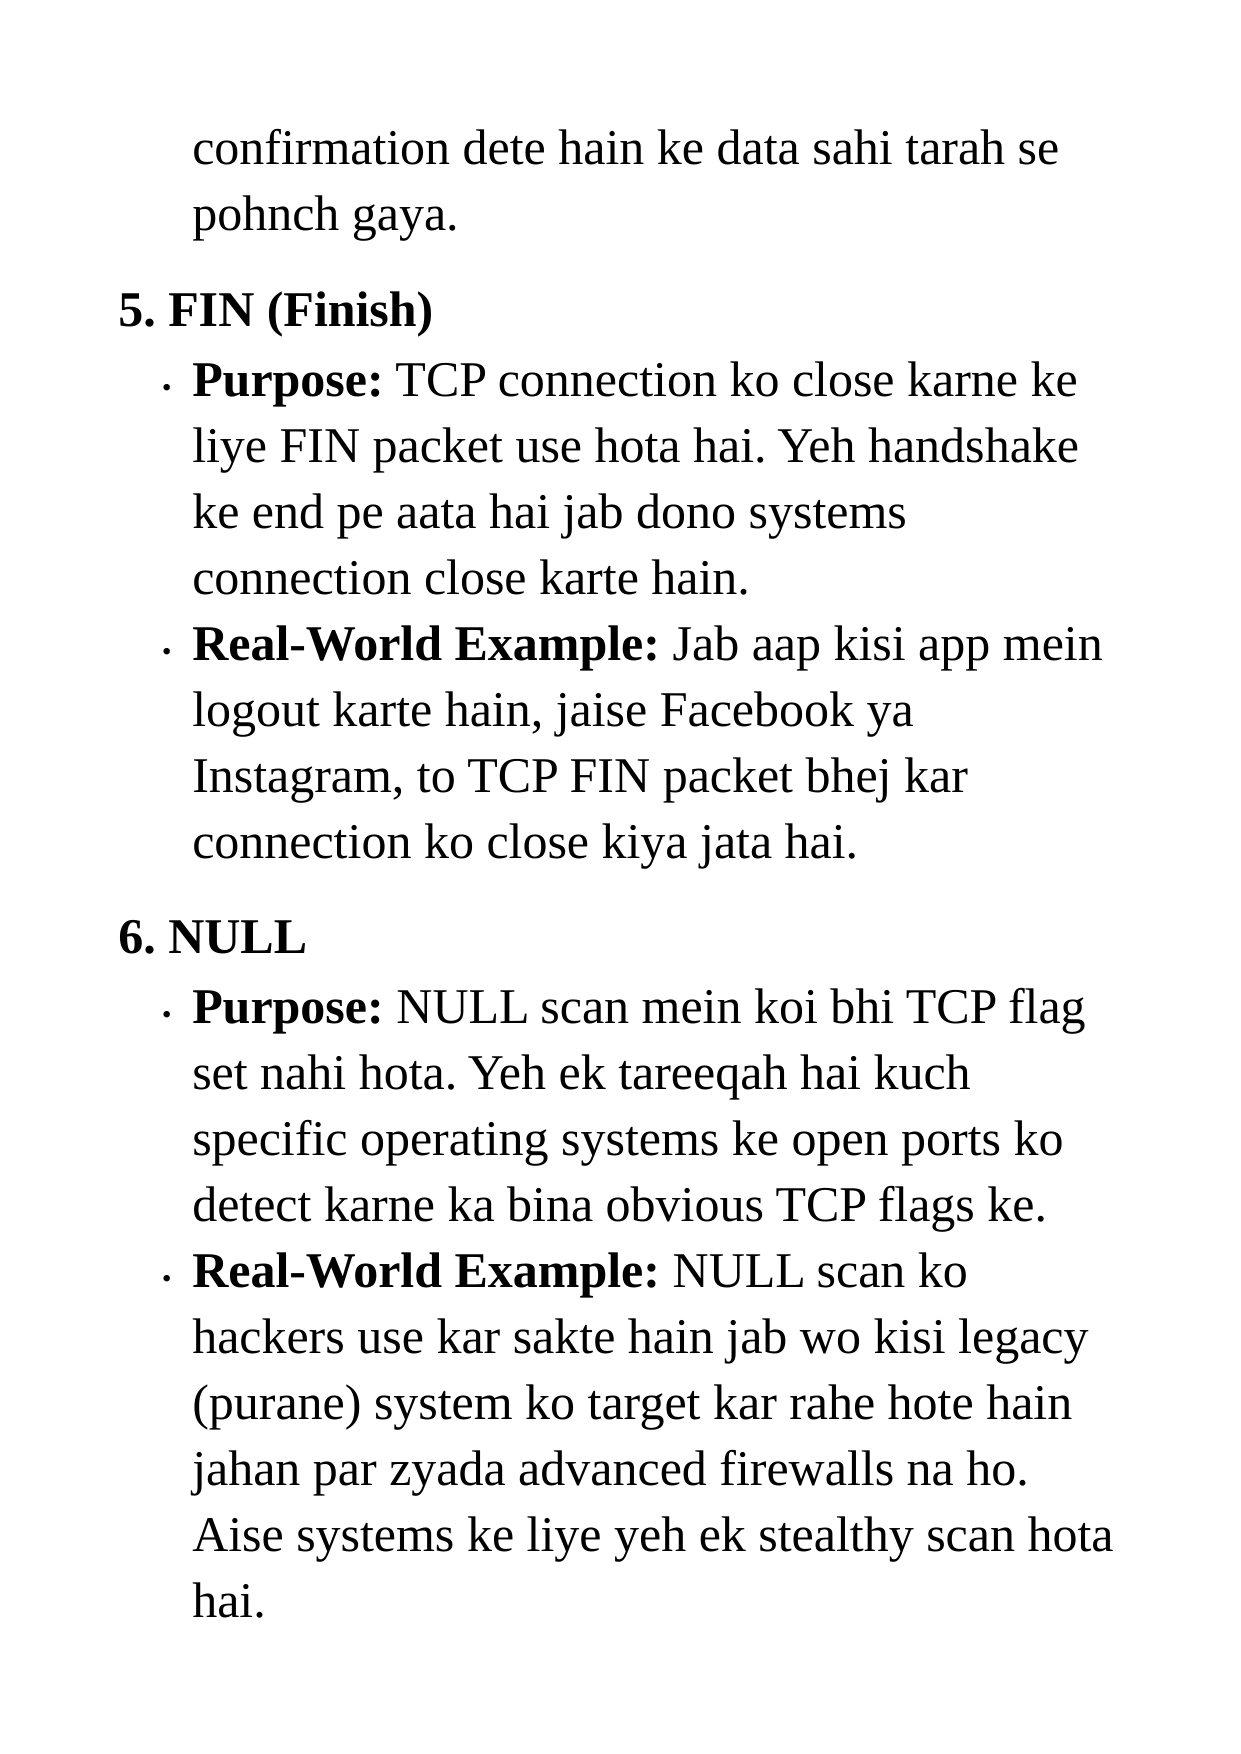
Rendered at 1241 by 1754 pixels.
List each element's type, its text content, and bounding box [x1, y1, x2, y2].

list Purpose: TCP connection ko close karne ke liye FIN packet use hota hai. Yeh handshake ke end pe aata hai jab dono systems connection close karte hain. [162, 349, 1122, 605]
subtitle 5. FIN (Finish) [118, 279, 1122, 337]
subtitle 6. NULL [118, 907, 1122, 964]
list Purpose: NULL scan mein koi bhi TCP flag set nahi hota. Yeh ek tareeqah hai kuch specific operating systems ke open ports ko detect karne ka bina obvious TCP flags ke. [162, 977, 1122, 1232]
list confirmation dete hain ke data sahi tarah se pohnch gaya. [162, 118, 1122, 242]
list Real-World Example: Jab aap kisi app mein logout karte hain, jaise Facebook ya Instagram, to TCP FIN packet bhej kar connection ko close kiya jata hai. [162, 613, 1122, 869]
list Real-World Example: NULL scan ko hackers use kar sakte hain jab wo kisi legacy (purane) system ko target kar rahe hote hain jahan par zyada advanced firewalls na ho. Aise systems ke liye yeh ek stealthy scan hota hai. [162, 1241, 1122, 1629]
